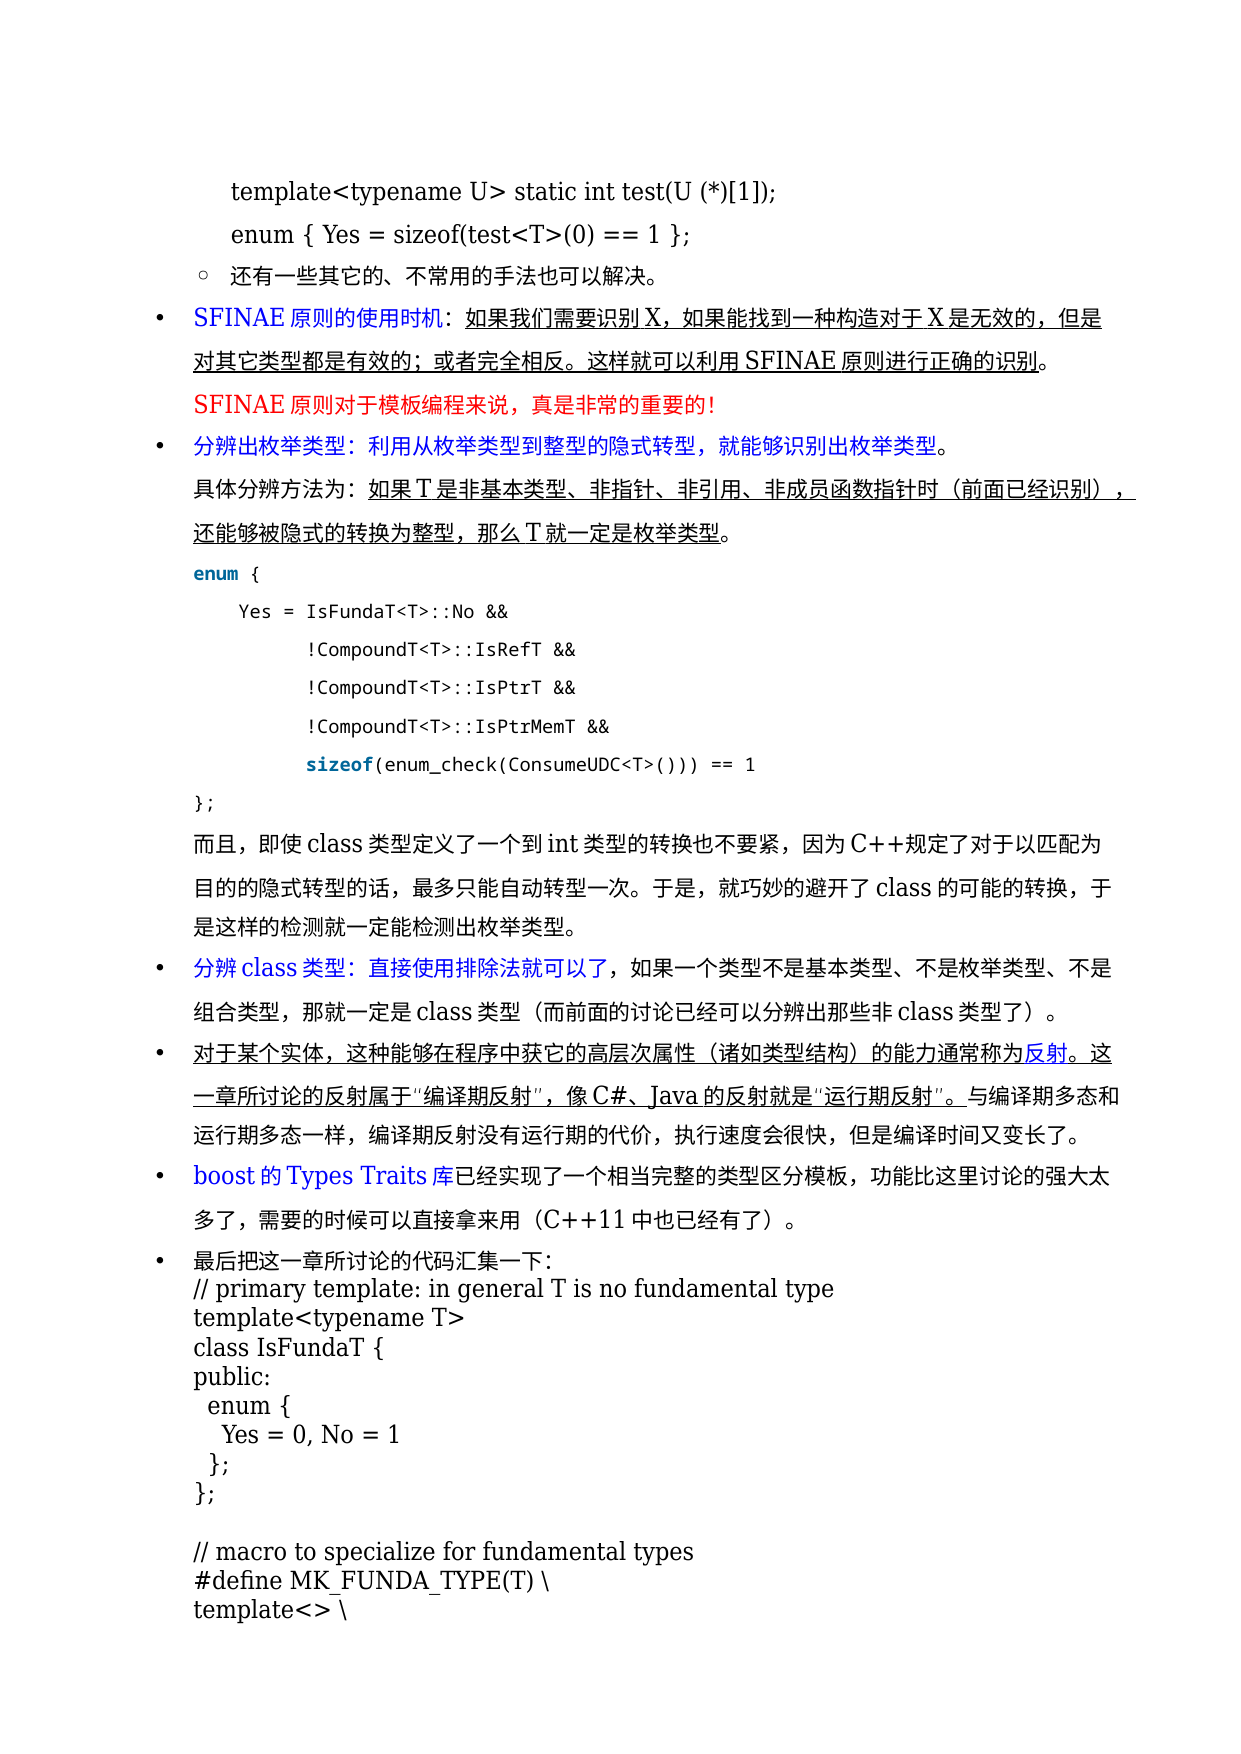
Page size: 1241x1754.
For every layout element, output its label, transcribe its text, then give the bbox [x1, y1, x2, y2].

list SFINAE原则的使用时机：如果我们需要识别X，如果能找到一种构造对于X是无效的，但是对其它类型都是有效的；或者完全相反。这样就可以利用SFINAE原则进行正确的识别。 SFINAE原则对于模板编程来说，真是非常的重要的！ [156, 303, 1122, 419]
list 对于某个实体，这种能够在程序中获它的高层次属性（诸如类型结构）的能力通常称为反射。这一章所讨论的反射属于“编译期反射”，像C#、Java的反射就是“运行期反射”。与编译期多态和运行期多态一样，编译期反射没有运行期的代价，执行速度会很快，但是编译时间又变长了。 [156, 1041, 1122, 1148]
list 最后把这一章所讨论的代码汇集一下： // primary template: in general T is no fundamental type template<typename T> class IsFundaT { public: enum { Yes = 0, No = 1 }; }; // macro to specialize for fundamental types #define MK_FUNDA_TYPE(T) \ template<> \ [156, 1249, 1122, 1624]
list 还有一些其它的、不常用的手法也可以解决。 [193, 264, 1122, 290]
list template<typename U> static int test(U (*)[1]); enum { Yes = sizeof(test<T>(0) == 1 }; [193, 177, 1122, 250]
list 分辨class类型：直接使用排除法就可以了，如果一个类型不是基本类型、不是枚举类型、不是组合类型，那就一定是class类型（而前面的讨论已经可以分辨出那些非class类型了）。 [156, 953, 1122, 1026]
list boost的Types Traits库已经实现了一个相当完整的类型区分模板，功能比这里讨论的强大太多了，需要的时候可以直接拿来用（C++11中也已经有了）。 [156, 1161, 1122, 1234]
list 分辨出枚举类型：利用从枚举类型到整型的隐式转型，就能够识别出枚举类型。 具体分辨方法为：如果T是非基本类型、非指针、非引用、非成员函数指针时（前面已经识别），还能够被隐式的转换为整型，那么T就一定是枚举类型。 enum { Yes = IsFundaT<T>::No && !CompoundT<T>::IsRefT && !CompoundT<T>::IsPtrT && !CompoundT<T>::IsPtrMemT && sizeof(enum_check(ConsumeUDC<T>())) == 1 }; 而且，即使class类型定义了一个到int类型的转换也不要紧，因为C++规定了对于以匹配为目的的隐式转型的话，最多只能自动转型一次。于是，就巧妙的避开了class的可能的转换，于是这样的检测就一定能检测出枚举类型。 [156, 434, 1122, 941]
